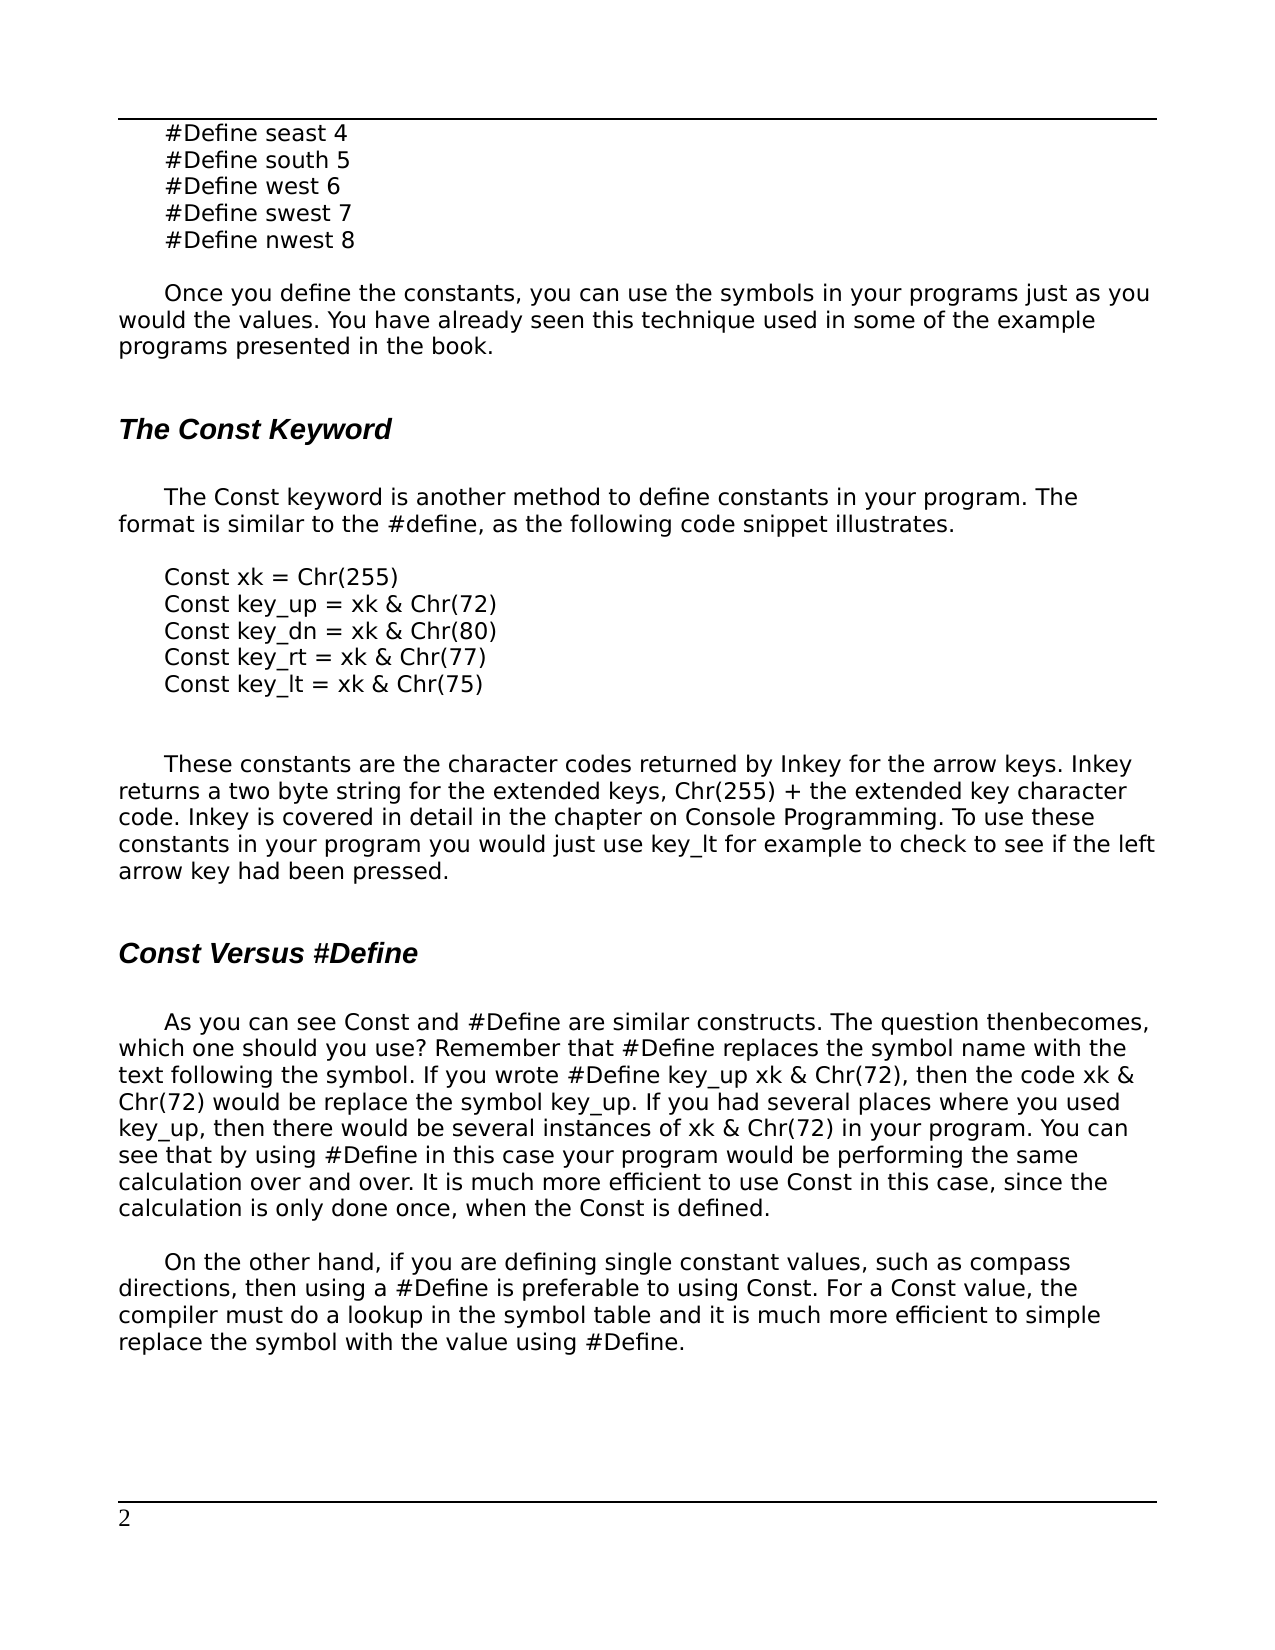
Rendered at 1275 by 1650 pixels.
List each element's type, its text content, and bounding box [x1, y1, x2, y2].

subtitle The Const Keyword [118, 412, 1157, 445]
text The Const keyword is another method to define constants in your program. The format is similar to the #define, as the following code snippet illustrates. [118, 484, 1157, 538]
text Const xk = Chr(255) [118, 564, 1157, 591]
text #Define south 5 [118, 147, 1157, 173]
text #Define seast 4 [118, 120, 1157, 147]
text These constants are the character codes returned by Inkey for the arrow keys. Inkey returns a two byte string for the extended keys, Chr(255) + the extended key character code. Inkey is covered in detail in the chapter on Console Programming. To use these constants in your program you would just use key_lt for example to check to see if the left arrow key had been pressed. [118, 751, 1157, 884]
text Const key_up = xk & Chr(72) [118, 591, 1157, 618]
text Const key_rt = xk & Chr(77) [118, 644, 1157, 671]
subtitle Const Versus #Define [118, 936, 1157, 970]
text #Define swest 7 [118, 200, 1157, 227]
text #Define nwest 8 [118, 227, 1157, 253]
text Once you define the constants, you can use the symbols in your programs just as you would the values. You have already seen this technique used in some of the example programs presented in the book. [118, 280, 1157, 360]
text Const key_lt = xk & Chr(75) [118, 671, 1157, 698]
text As you can see Const and #Define are similar constructs. The question thenbecomes, which one should you use? Remember that #Define replaces the symbol name with the text following the symbol. If you wrote #Define key_up xk & Chr(72), then the code xk & Chr(72) would be replace the symbol key_up. If you had several places where you used key_up, then there would be several instances of xk & Chr(72) in your program. You can see that by using #Define in this case your program would be performing the same calculation over and over. It is much more efficient to use Const in this case, since the calculation is only done once, when the Const is defined. [118, 1009, 1157, 1222]
text On the other hand, if you are defining single constant values, such as compass directions, then using a #Define is preferable to using Const. For a Const value, the compiler must do a lookup in the symbol table and it is much more efficient to simple replace the symbol with the value using #Define. [118, 1249, 1157, 1356]
text #Define west 6 [118, 173, 1157, 200]
text Const key_dn = xk & Chr(80) [118, 618, 1157, 644]
